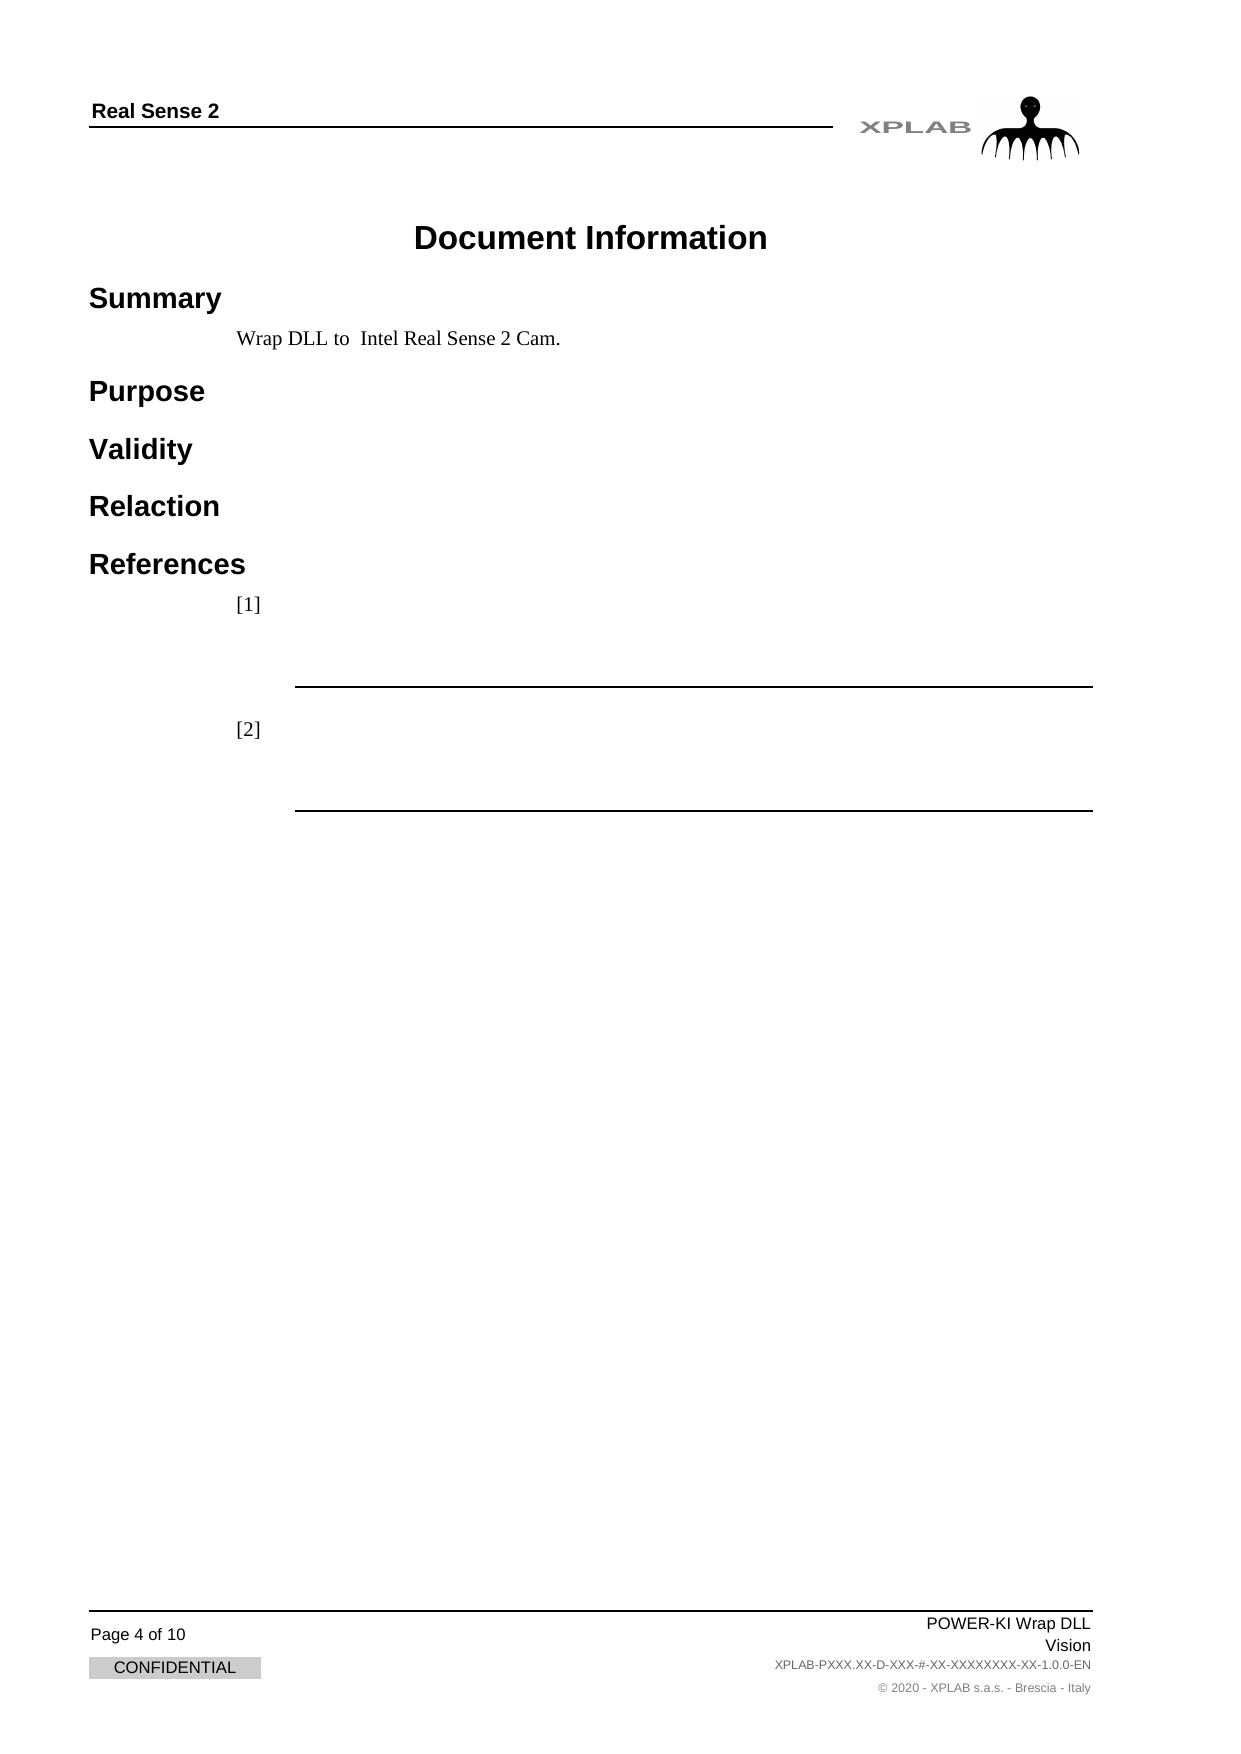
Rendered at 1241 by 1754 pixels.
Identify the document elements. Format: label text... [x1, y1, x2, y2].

table_cell [295, 665, 1093, 686]
text Document Information [88, 220, 1093, 257]
text Summary [88, 282, 1093, 314]
table_cell [295, 768, 1093, 789]
table_cell [295, 644, 1093, 665]
table_header [295, 747, 1093, 768]
text Purpose [88, 375, 1093, 408]
table_cell [295, 789, 1093, 810]
text Validity [88, 433, 1093, 465]
text Wrap DLL to Intel Real Sense 2 Cam. [236, 327, 1093, 350]
text Relaction [88, 490, 1093, 523]
picture [978, 92, 1083, 164]
table_header [295, 623, 1093, 644]
text References [88, 548, 1093, 581]
